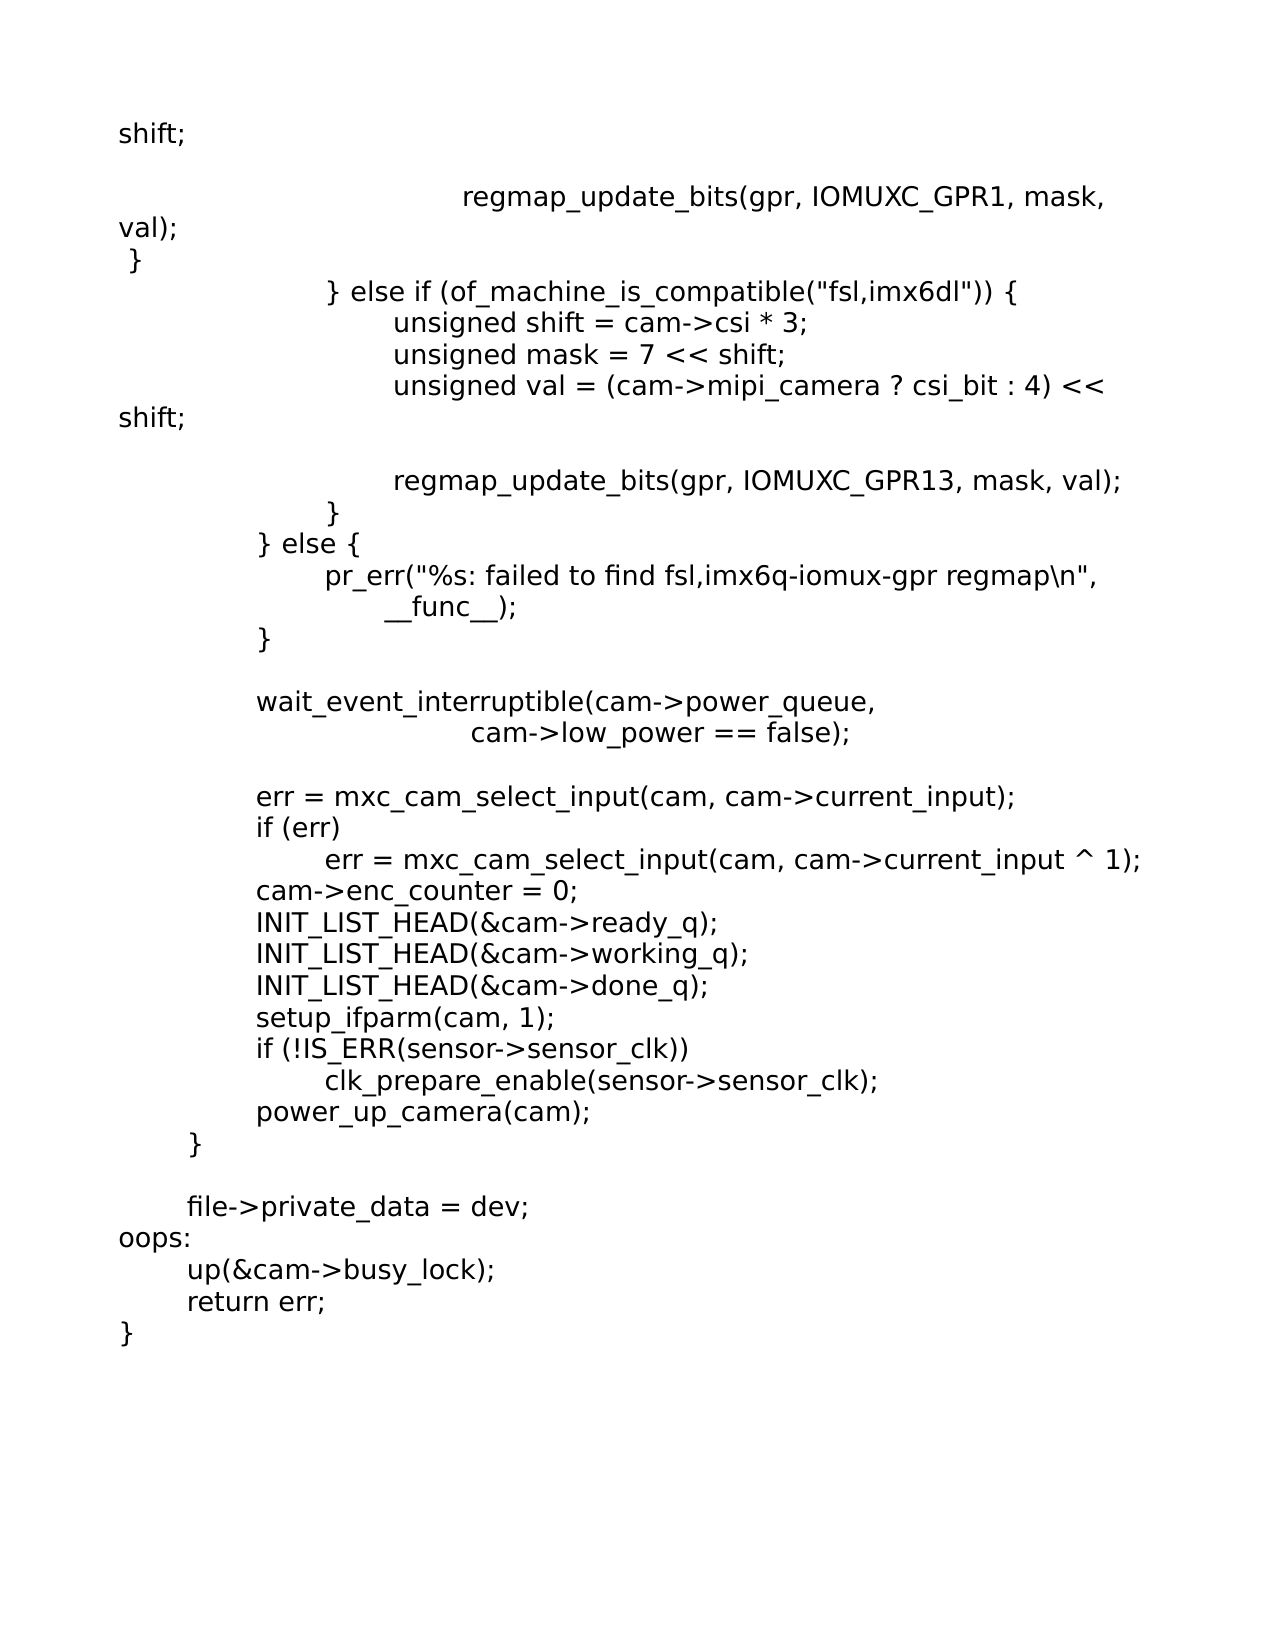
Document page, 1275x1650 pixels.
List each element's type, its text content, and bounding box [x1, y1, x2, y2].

text if (err) [118, 812, 1157, 844]
text cam->low_power == false); [118, 718, 1157, 749]
text wait_event_interruptible(cam->power_queue, [118, 686, 1157, 718]
text INIT_LIST_HEAD(&cam->done_q); [118, 970, 1157, 1002]
text unsigned val = (cam->mipi_camera ? csi_bit : 4) << shift; [118, 371, 1157, 434]
text if (!IS_ERR(sensor->sensor_clk)) [118, 1033, 1157, 1065]
text } [118, 1317, 1157, 1349]
text unsigned shift = cam->csi * 3; [118, 307, 1157, 339]
text } [118, 497, 1157, 528]
text return err; [118, 1286, 1157, 1317]
text file->private_data = dev; [118, 1191, 1157, 1223]
text oops: [118, 1223, 1157, 1254]
text INIT_LIST_HEAD(&cam->working_q); [118, 939, 1157, 970]
text } [118, 244, 1157, 276]
text regmap_update_bits(gpr, IOMUXC_GPR1, mask, val); [118, 181, 1157, 244]
text err = mxc_cam_select_input(cam, cam->current_input ^ 1); [118, 844, 1157, 876]
text } else if (of_machine_is_compatible("fsl,imx6dl")) { [118, 276, 1157, 307]
text } else { [118, 528, 1157, 560]
text INIT_LIST_HEAD(&cam->ready_q); [118, 907, 1157, 939]
text regmap_update_bits(gpr, IOMUXC_GPR13, mask, val); [118, 465, 1157, 497]
text shift; [118, 118, 1157, 150]
text pr_err("%s: failed to find fsl,imx6q-iomux-gpr regmap\n", [118, 560, 1157, 592]
text __func__); [118, 592, 1157, 623]
text } [118, 1128, 1157, 1160]
text } [118, 623, 1157, 655]
text setup_ifparm(cam, 1); [118, 1002, 1157, 1033]
text power_up_camera(cam); [118, 1097, 1157, 1128]
text err = mxc_cam_select_input(cam, cam->current_input); [118, 781, 1157, 812]
text up(&cam->busy_lock); [118, 1254, 1157, 1286]
text cam->enc_counter = 0; [118, 876, 1157, 907]
text unsigned mask = 7 << shift; [118, 339, 1157, 371]
text clk_prepare_enable(sensor->sensor_clk); [118, 1065, 1157, 1097]
